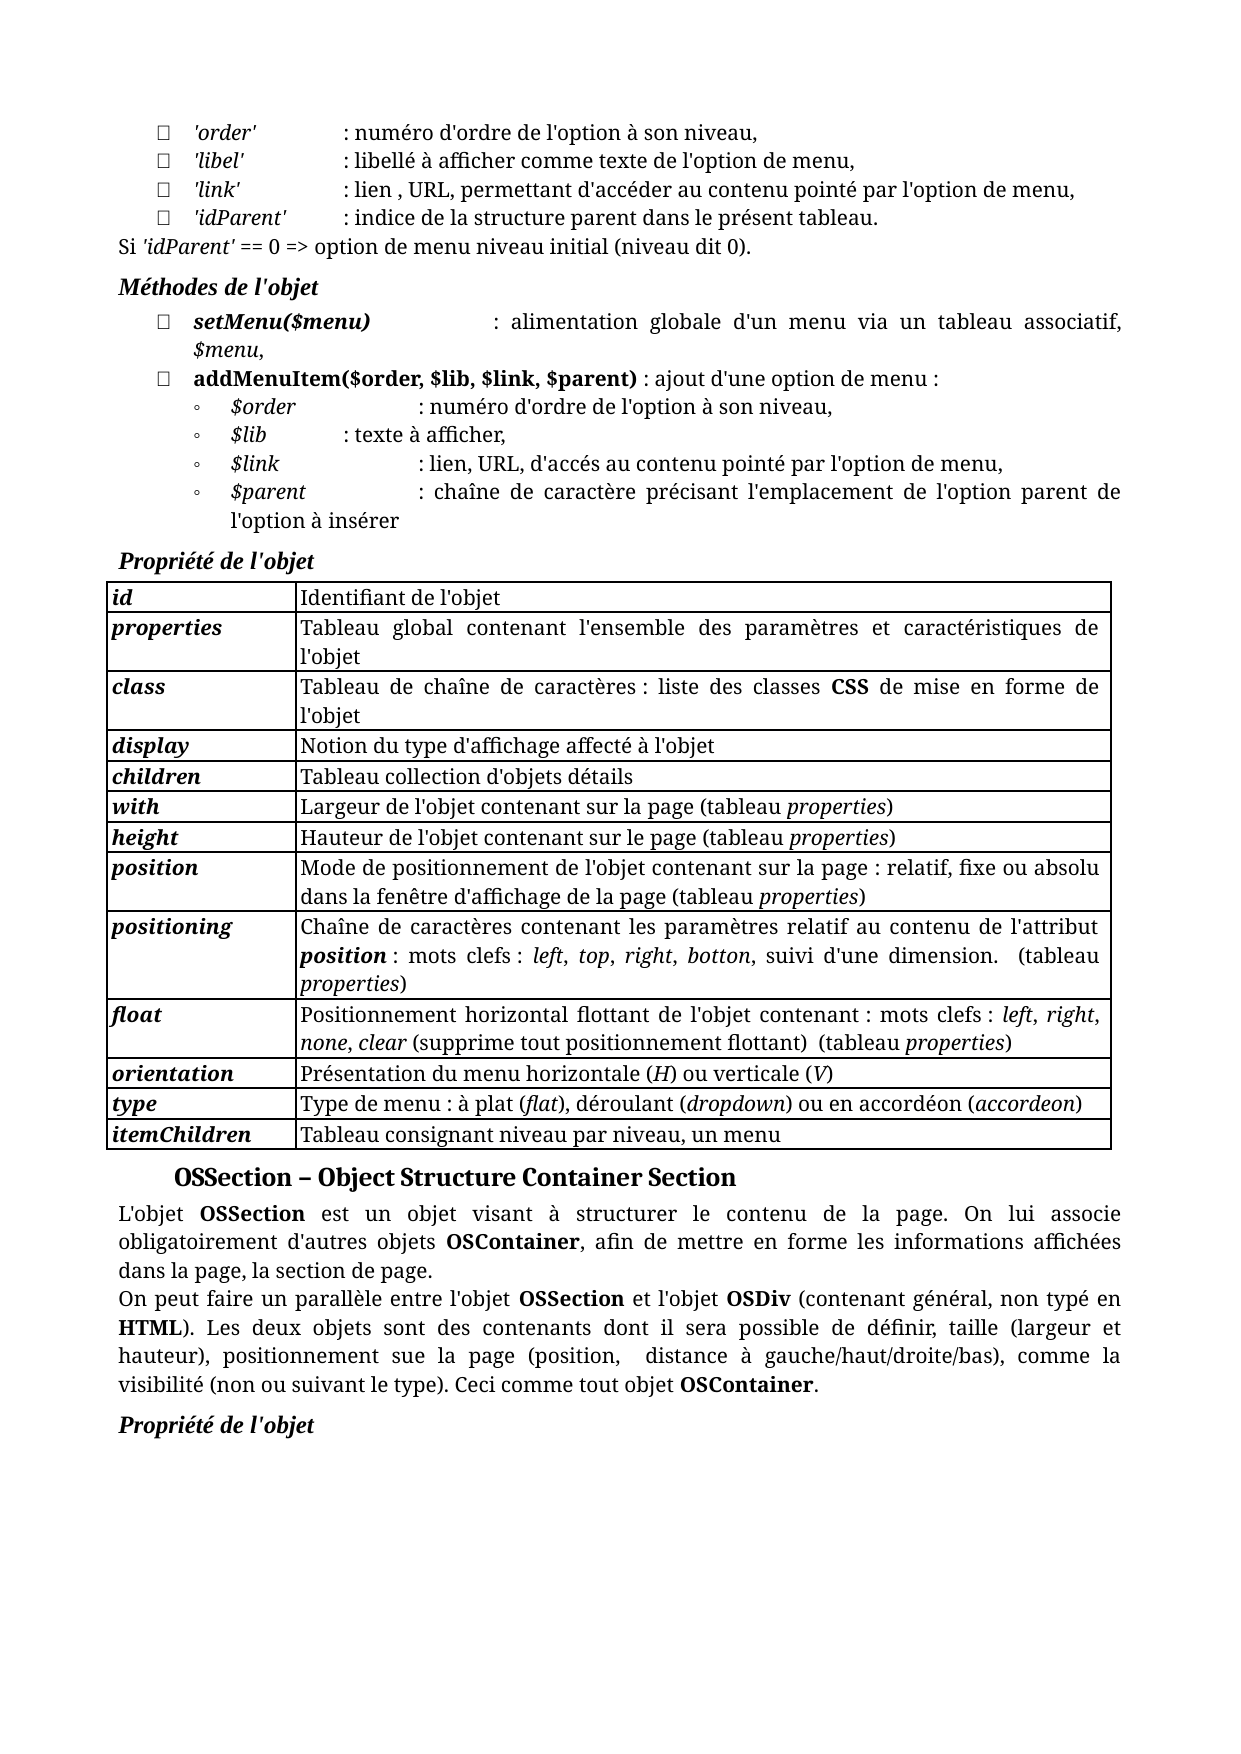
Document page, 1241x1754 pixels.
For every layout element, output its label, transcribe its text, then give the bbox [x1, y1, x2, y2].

list $order : numéro d'ordre de l'option à son niveau, [193, 392, 1122, 421]
table_header Identifiant de l'objet [297, 583, 1110, 611]
table_cell type [108, 1089, 295, 1118]
table_cell orientation [108, 1059, 295, 1087]
table_cell Tableau consignant niveau par niveau, un menu [297, 1120, 1110, 1148]
table_cell Tableau de chaîne de caractères : liste des classes CSS de mise en forme de l'objet [297, 672, 1110, 729]
list 'idParent' : indice de la structure parent dans le présent tableau. [156, 203, 1122, 232]
table_cell properties [108, 613, 295, 670]
table_cell float [108, 1000, 295, 1057]
list $link : lien, URL, d'accés au contenu pointé par l'option de menu, [193, 449, 1122, 477]
subtitle OSSection – Object Structure Container Section [174, 1162, 1122, 1193]
table_cell with [108, 792, 295, 821]
table_cell class [108, 672, 295, 729]
text Si 'idParent' == 0 => option de menu niveau initial (niveau dit 0). [118, 232, 1122, 260]
table_cell Positionnement horizontal flottant de l'objet contenant : mots clefs : left, right, none, clear (supprime tout positionnement flottant) (tableau properties) [297, 1000, 1110, 1057]
table_cell Largeur de l'objet contenant sur la page (tableau properties) [297, 792, 1110, 821]
table_cell children [108, 762, 295, 790]
table_cell height [108, 823, 295, 851]
table_cell position [108, 853, 295, 910]
table_cell Type de menu : à plat (flat), déroulant (dropdown) ou en accordéon (accordeon) [297, 1089, 1110, 1118]
text L'objet OSSection est un objet visant à structurer le contenu de la page. On lui associe obligatoirement d'autres objets OSContainer, afin de mettre en forme les informations affichées dans la page, la section de page. [118, 1199, 1122, 1284]
table_cell itemChildren [108, 1120, 295, 1148]
list 'order' : numéro d'ordre de l'option à son niveau, [156, 118, 1122, 147]
table_header id [108, 583, 295, 611]
subtitle Méthodes de l'objet [118, 272, 1122, 301]
list addMenuItem($order, $lib, $link, $parent) : ajout d'une option de menu : [156, 364, 1122, 392]
table_cell Hauteur de l'objet contenant sur le page (tableau properties) [297, 823, 1110, 851]
table_cell positioning [108, 912, 295, 998]
table_cell Notion du type d'affichage affecté à l'objet [297, 731, 1110, 760]
list $lib : texte à afficher, [193, 421, 1122, 449]
table_cell Présentation du menu horizontale (H) ou verticale (V) [297, 1059, 1110, 1087]
text On peut faire un parallèle entre l'objet OSSection et l'objet OSDiv (contenant général, non typé en HTML). Les deux objets sont des contenants dont il sera possible de définir, taille (largeur et hauteur), positionnement sue la page (position, distance à gauche/haut/droite/bas), comme la visibilité (non ou suivant le type). Ceci comme tout objet OSContainer. [118, 1284, 1122, 1398]
list 'link' : lien , URL, permettant d'accéder au contenu pointé par l'option de menu, [156, 175, 1122, 203]
subtitle Propriété de l'objet [118, 546, 1122, 575]
table_cell Chaîne de caractères contenant les paramètres relatif au contenu de l'attribut position : mots clefs : left, top, right, botton, suivi d'une dimension. (tableau properties) [297, 912, 1110, 998]
table_cell display [108, 731, 295, 760]
list $parent : chaîne de caractère précisant l'emplacement de l'option parent de l'option à insérer [193, 477, 1122, 534]
table_cell Tableau collection d'objets détails [297, 762, 1110, 790]
table_cell Mode de positionnement de l'objet contenant sur la page : relatif, fixe ou absolu dans la fenêtre d'affichage de la page (tableau properties) [297, 853, 1110, 910]
table_cell Tableau global contenant l'ensemble des paramètres et caractéristiques de l'objet [297, 613, 1110, 670]
subtitle Propriété de l'objet [118, 1410, 1122, 1439]
list 'libel' : libellé à afficher comme texte de l'option de menu, [156, 147, 1122, 175]
list setMenu($menu) : alimentation globale d'un menu via un tableau associatif, $menu, [156, 307, 1122, 364]
